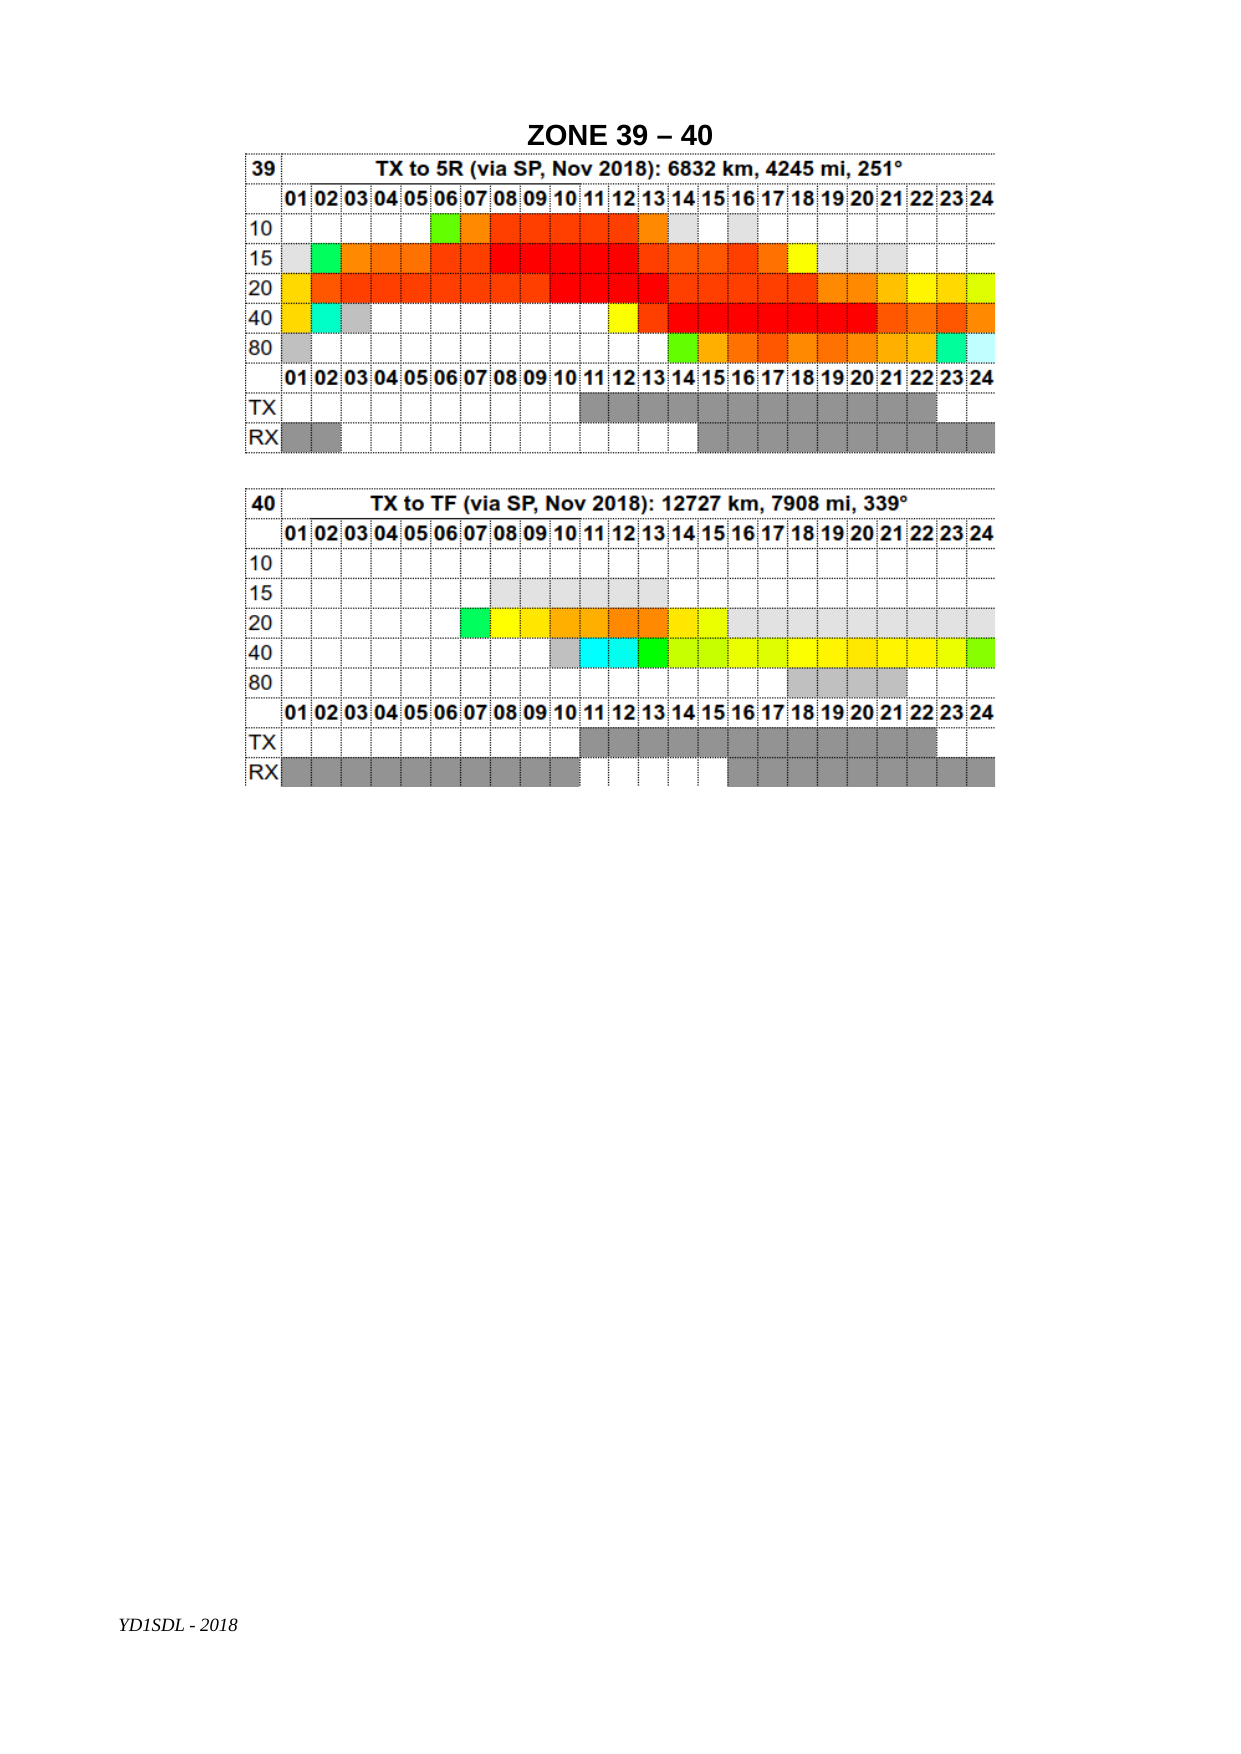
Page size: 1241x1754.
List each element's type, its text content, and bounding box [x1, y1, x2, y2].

picture [245, 151, 995, 787]
text ZONE 39 – 40 [118, 118, 1122, 152]
